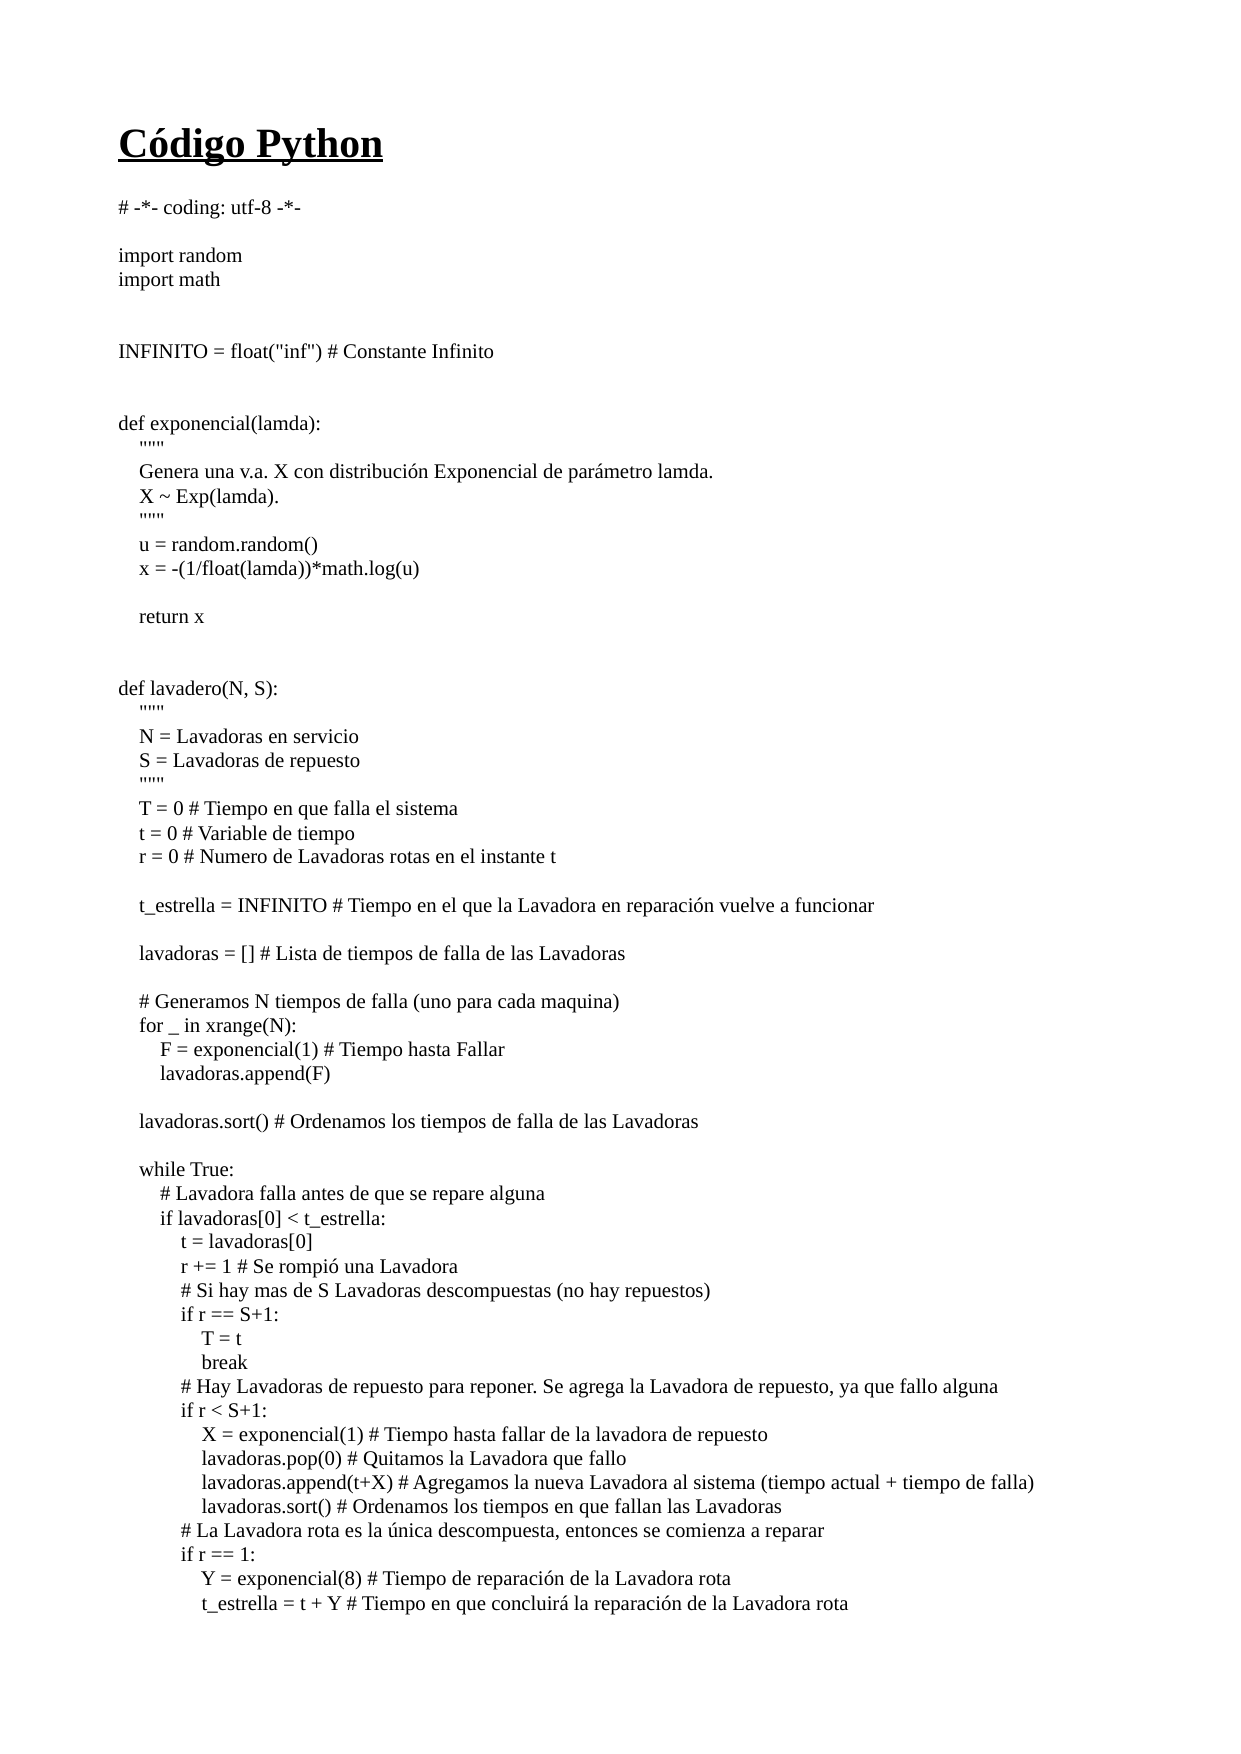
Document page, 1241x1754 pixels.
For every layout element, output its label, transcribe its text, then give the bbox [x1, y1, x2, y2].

text def lavadero(N, S): [118, 676, 1122, 700]
text lavadoras.append(F) [118, 1061, 1122, 1085]
text lavadoras.append(t+X) # Agregamos la nueva Lavadora al sistema (tiempo actual + tiempo de falla) [118, 1470, 1122, 1494]
text t_estrella = INFINITO # Tiempo en el que la Lavadora en reparación vuelve a funcionar [118, 893, 1122, 917]
text F = exponencial(1) # Tiempo hasta Fallar [118, 1037, 1122, 1061]
text N = Lavadoras en servicio [118, 724, 1122, 748]
text T = 0 # Tiempo en que falla el sistema [118, 796, 1122, 820]
text X = exponencial(1) # Tiempo hasta fallar de la lavadora de repuesto [118, 1422, 1122, 1446]
text lavadoras.sort() # Ordenamos los tiempos en que fallan las Lavadoras [118, 1494, 1122, 1518]
text X ~ Exp(lamda). [118, 483, 1122, 508]
text Y = exponencial(8) # Tiempo de reparación de la Lavadora rota [118, 1566, 1122, 1590]
text lavadoras.pop(0) # Quitamos la Lavadora que fallo [118, 1446, 1122, 1470]
text r = 0 # Numero de Lavadoras rotas en el instante t [118, 844, 1122, 868]
text lavadoras.sort() # Ordenamos los tiempos de falla de las Lavadoras [118, 1109, 1122, 1133]
text import random [118, 243, 1122, 267]
text """ [118, 508, 1122, 532]
text t = lavadoras[0] [118, 1229, 1122, 1253]
text # La Lavadora rota es la única descompuesta, entonces se comienza a reparar [118, 1518, 1122, 1542]
text t = 0 # Variable de tiempo [118, 820, 1122, 844]
text """ [118, 700, 1122, 724]
text # Si hay mas de S Lavadoras descompuestas (no hay repuestos) [118, 1278, 1122, 1302]
text t_estrella = t + Y # Tiempo en que concluirá la reparación de la Lavadora rota [118, 1590, 1122, 1614]
text def exponencial(lamda): [118, 411, 1122, 435]
text Genera una v.a. X con distribución Exponencial de parámetro lamda. [118, 459, 1122, 483]
text if lavadoras[0] < t_estrella: [118, 1205, 1122, 1229]
text INFINITO = float("inf") # Constante Infinito [118, 339, 1122, 363]
text lavadoras = [] # Lista de tiempos de falla de las Lavadoras [118, 941, 1122, 965]
text # Lavadora falla antes de que se repare alguna [118, 1181, 1122, 1205]
text """ [118, 435, 1122, 459]
text break [118, 1350, 1122, 1374]
text """ [118, 772, 1122, 796]
text # Hay Lavadoras de repuesto para reponer. Se agrega la Lavadora de repuesto, ya que fallo alguna [118, 1374, 1122, 1398]
text while True: [118, 1157, 1122, 1181]
text for _ in xrange(N): [118, 1013, 1122, 1037]
text if r < S+1: [118, 1398, 1122, 1422]
text u = random.random() [118, 532, 1122, 556]
text # -*- coding: utf-8 -*- [118, 195, 1122, 219]
text return x [118, 604, 1122, 628]
text import math [118, 267, 1122, 291]
text Código Python [118, 118, 1122, 166]
text T = t [118, 1326, 1122, 1350]
text if r == S+1: [118, 1302, 1122, 1326]
text r += 1 # Se rompió una Lavadora [118, 1253, 1122, 1278]
text if r == 1: [118, 1542, 1122, 1566]
text x = -(1/float(lamda))*math.log(u) [118, 556, 1122, 580]
text S = Lavadoras de repuesto [118, 748, 1122, 772]
text # Generamos N tiempos de falla (uno para cada maquina) [118, 989, 1122, 1013]
